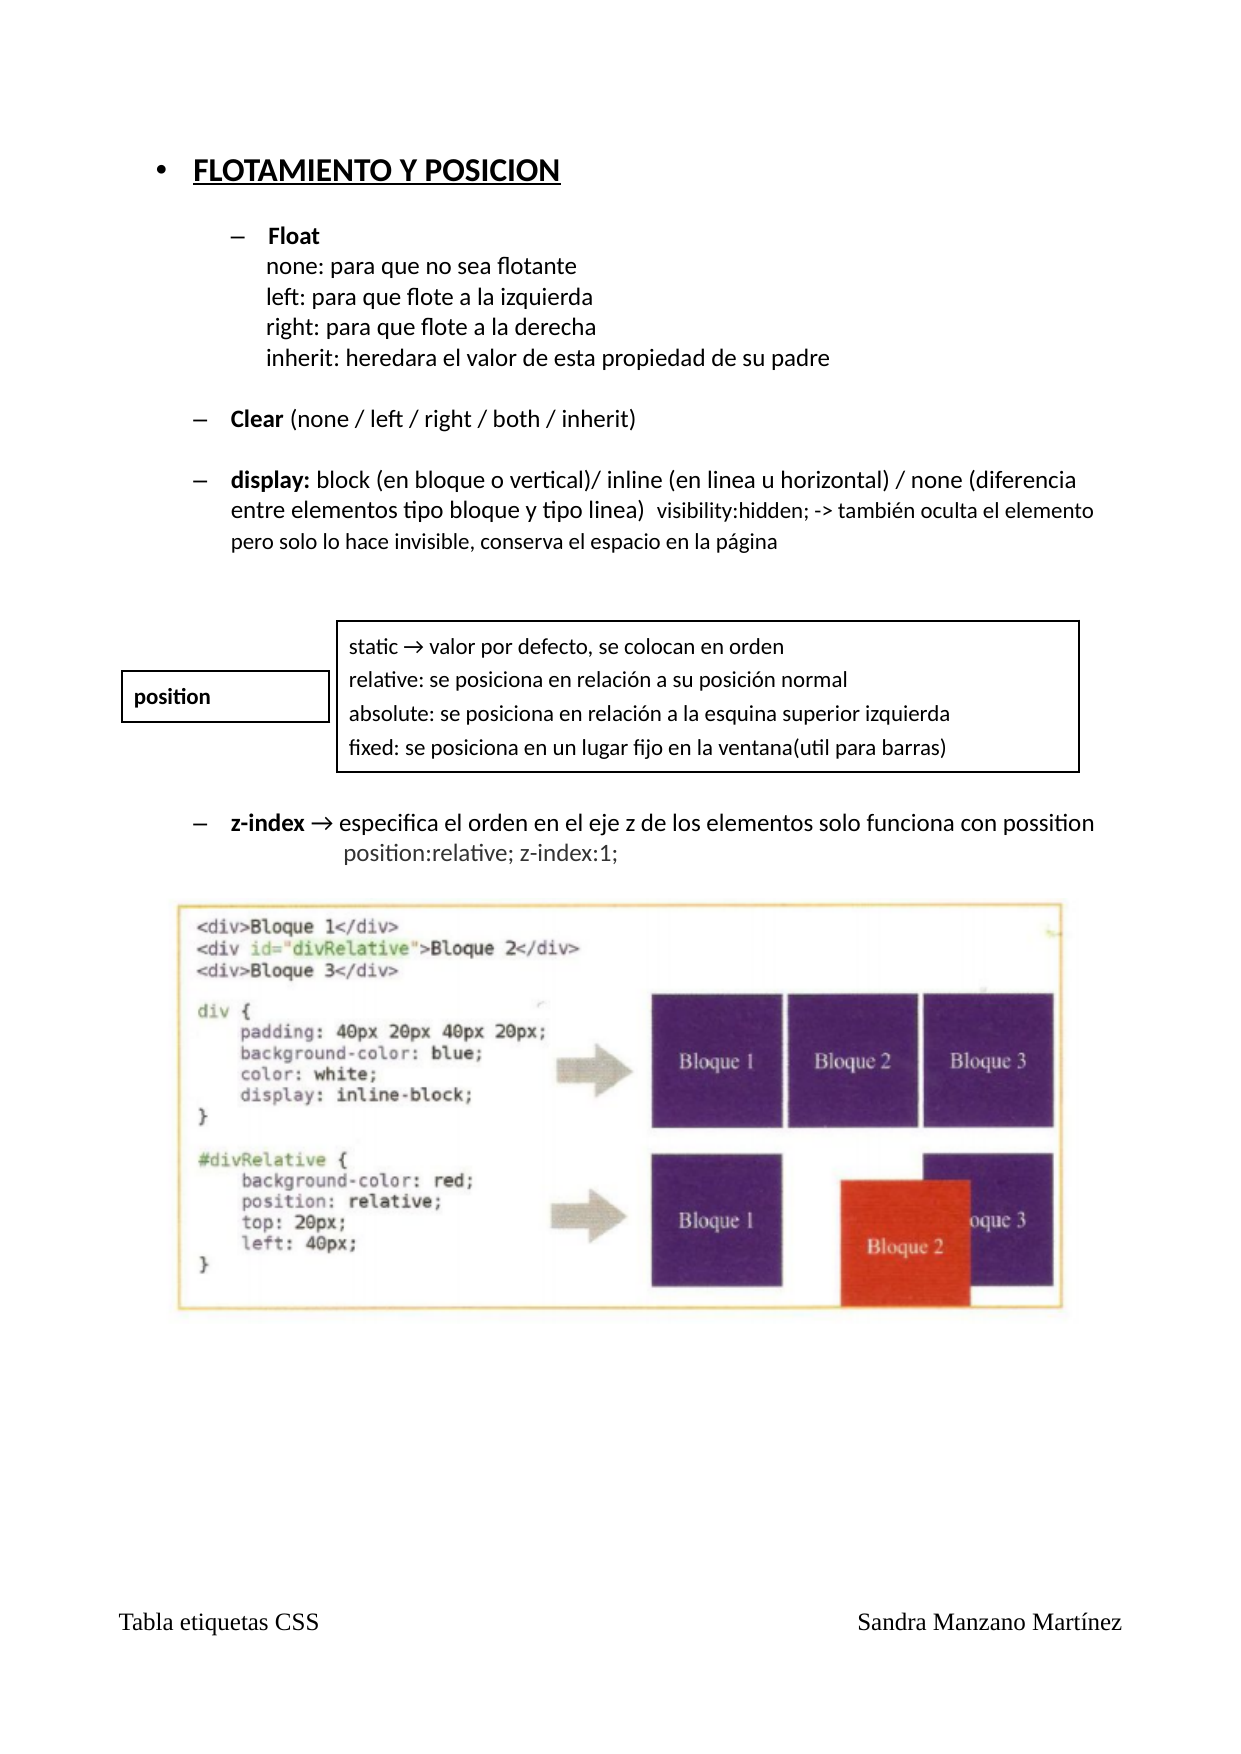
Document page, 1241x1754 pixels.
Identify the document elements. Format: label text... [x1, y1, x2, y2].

list FLOTAMIENTO Y POSICION [156, 149, 1122, 189]
picture [161, 898, 1079, 1324]
list position:relative; z-index:1; [306, 837, 1122, 868]
table_header static → valor por defecto, se colocan en orden relative: se posiciona en relación a su posición normal absolute: se posiciona en relación a la esquina superior izquierda fixed: se posiciona en un lugar fijo en la ventana(util para barras) [333, 617, 1083, 776]
text inherit: heredara el valor de esta propiedad de su padre [118, 342, 1122, 372]
table_header position [118, 617, 333, 776]
list Clear (none / left / right / both / inherit) [193, 403, 1122, 433]
list z-index → especifica el orden en el eje z de los elementos solo funciona con possition [193, 807, 1122, 837]
list Float [231, 220, 1122, 250]
list display: block (en bloque o vertical)/ inline (en linea u horizontal) / none (diferencia entre elementos tipo bloque y tipo linea) visibility:hidden; -> también oculta el elemento pero solo lo hace invisible, conserva el espacio en la página [193, 464, 1122, 556]
text none: para que no sea flotante [118, 250, 1122, 281]
text right: para que flote a la derecha [118, 311, 1122, 342]
text left: para que flote a la izquierda [118, 281, 1122, 311]
